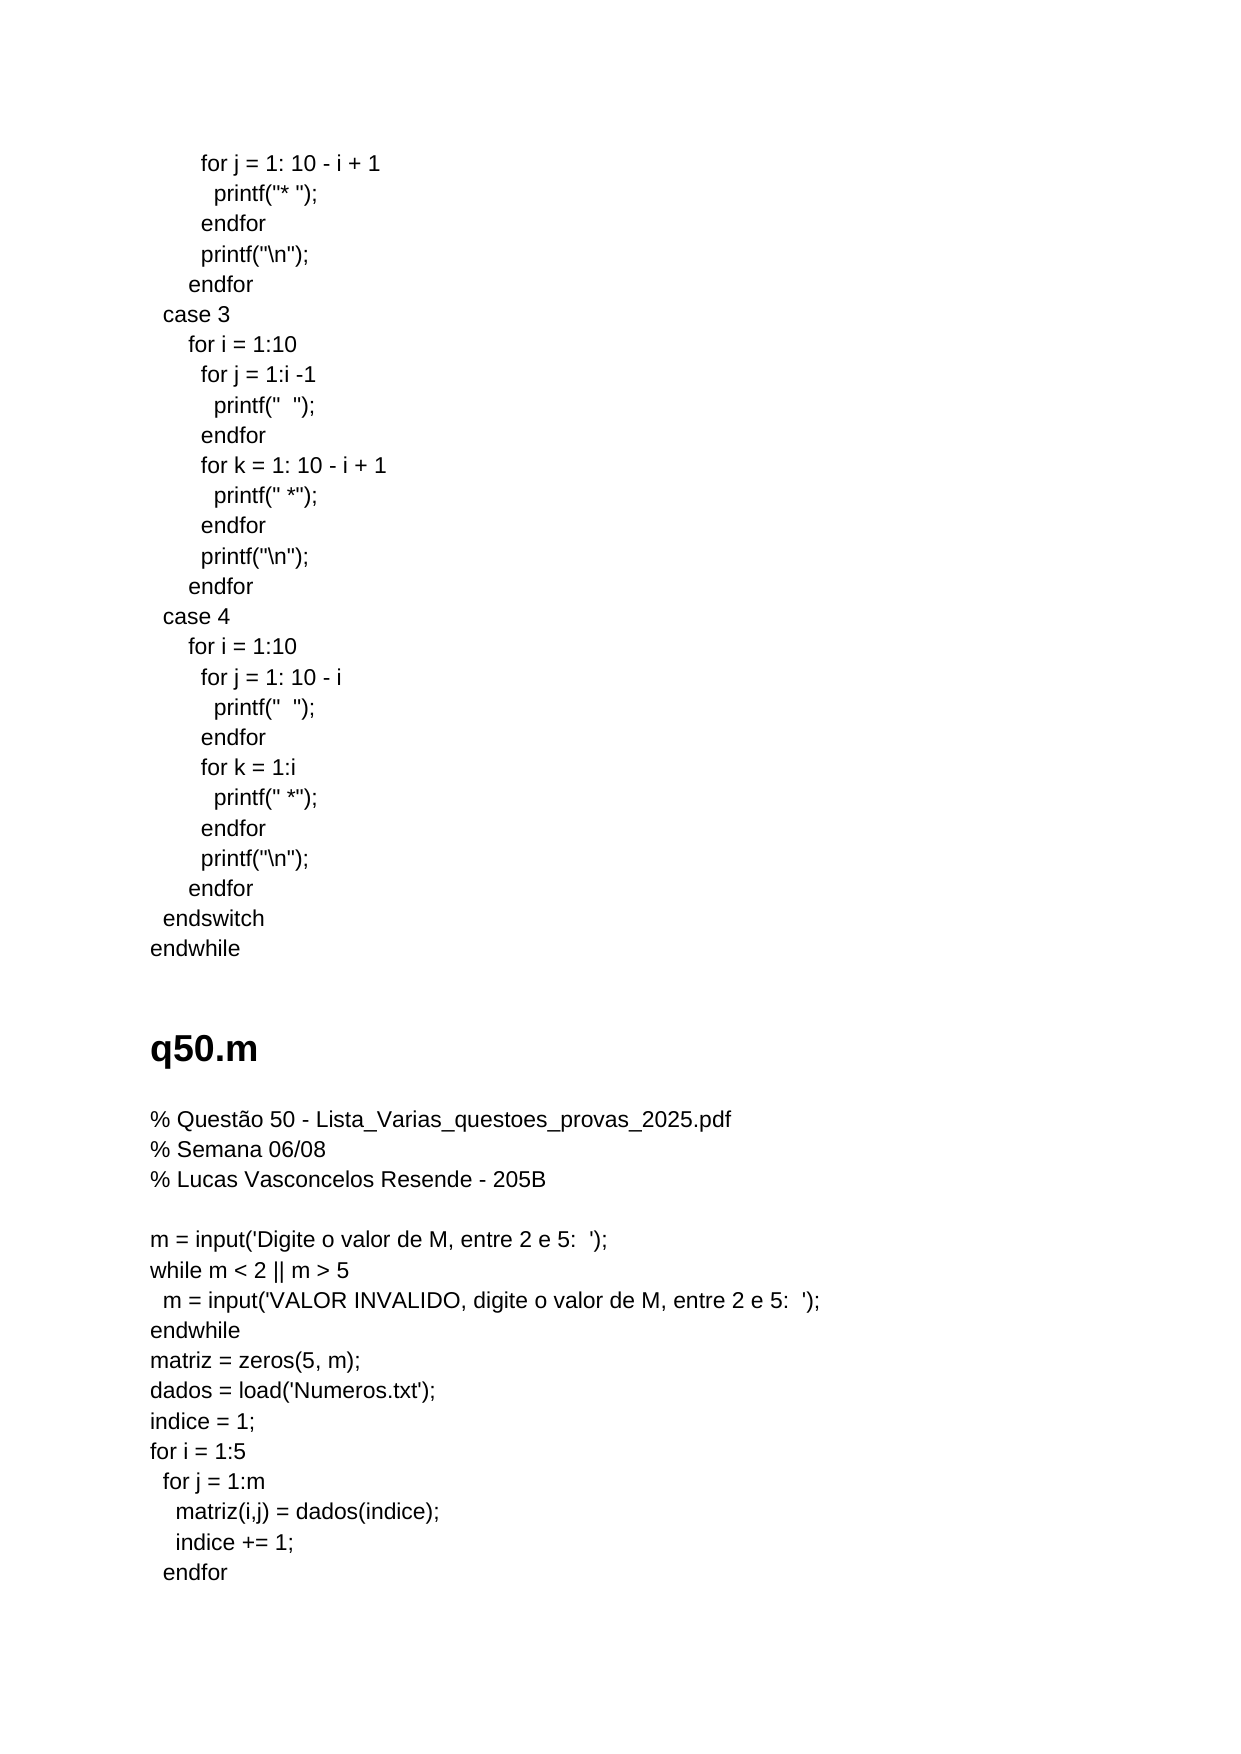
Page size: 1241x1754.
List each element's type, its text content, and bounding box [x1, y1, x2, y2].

text while m < 2 || m > 5 [150, 1257, 1090, 1283]
text endwhile [150, 935, 1090, 962]
text for i = 1:10 [150, 331, 1090, 358]
text printf("\n"); [150, 543, 1090, 569]
text matriz = zeros(5, m); [150, 1347, 1090, 1374]
text matriz(i,j) = dados(indice); [150, 1498, 1090, 1525]
text printf("* "); [150, 180, 1090, 207]
text endfor [150, 422, 1090, 448]
text indice += 1; [150, 1528, 1090, 1555]
text for j = 1:i -1 [150, 361, 1090, 388]
text for j = 1:m [150, 1468, 1090, 1494]
text case 3 [150, 301, 1090, 327]
text m = input('VALOR INVALIDO, digite o valor de M, entre 2 e 5: '); [150, 1287, 1090, 1313]
text endfor [150, 512, 1090, 539]
text printf(" "); [150, 392, 1090, 418]
text for i = 1:10 [150, 633, 1090, 660]
text endfor [150, 271, 1090, 297]
text dados = load('Numeros.txt'); [150, 1377, 1090, 1404]
text endfor [150, 875, 1090, 901]
text for j = 1: 10 - i [150, 663, 1090, 690]
text printf(" *"); [150, 482, 1090, 509]
text m = input('Digite o valor de M, entre 2 e 5: '); [150, 1226, 1090, 1253]
text for k = 1:i [150, 754, 1090, 781]
text endfor [150, 573, 1090, 599]
text endfor [150, 724, 1090, 750]
text printf(" "); [150, 694, 1090, 720]
text case 4 [150, 603, 1090, 629]
text printf("\n"); [150, 845, 1090, 871]
text for i = 1:5 [150, 1438, 1090, 1464]
text % Lucas Vasconcelos Resende - 205B [150, 1166, 1090, 1192]
text indice = 1; [150, 1408, 1090, 1434]
text endwhile [150, 1317, 1090, 1343]
text endswitch [150, 905, 1090, 932]
text printf(" *"); [150, 784, 1090, 811]
text printf("\n"); [150, 241, 1090, 267]
text endfor [150, 814, 1090, 841]
text endfor [150, 210, 1090, 237]
text for k = 1: 10 - i + 1 [150, 452, 1090, 478]
text for j = 1: 10 - i + 1 [150, 150, 1090, 176]
text % Questão 50 - Lista_Varias_questoes_provas_2025.pdf [150, 1106, 1090, 1132]
title q50.m [150, 1026, 1090, 1069]
text endfor [150, 1559, 1090, 1585]
text % Semana 06/08 [150, 1136, 1090, 1162]
